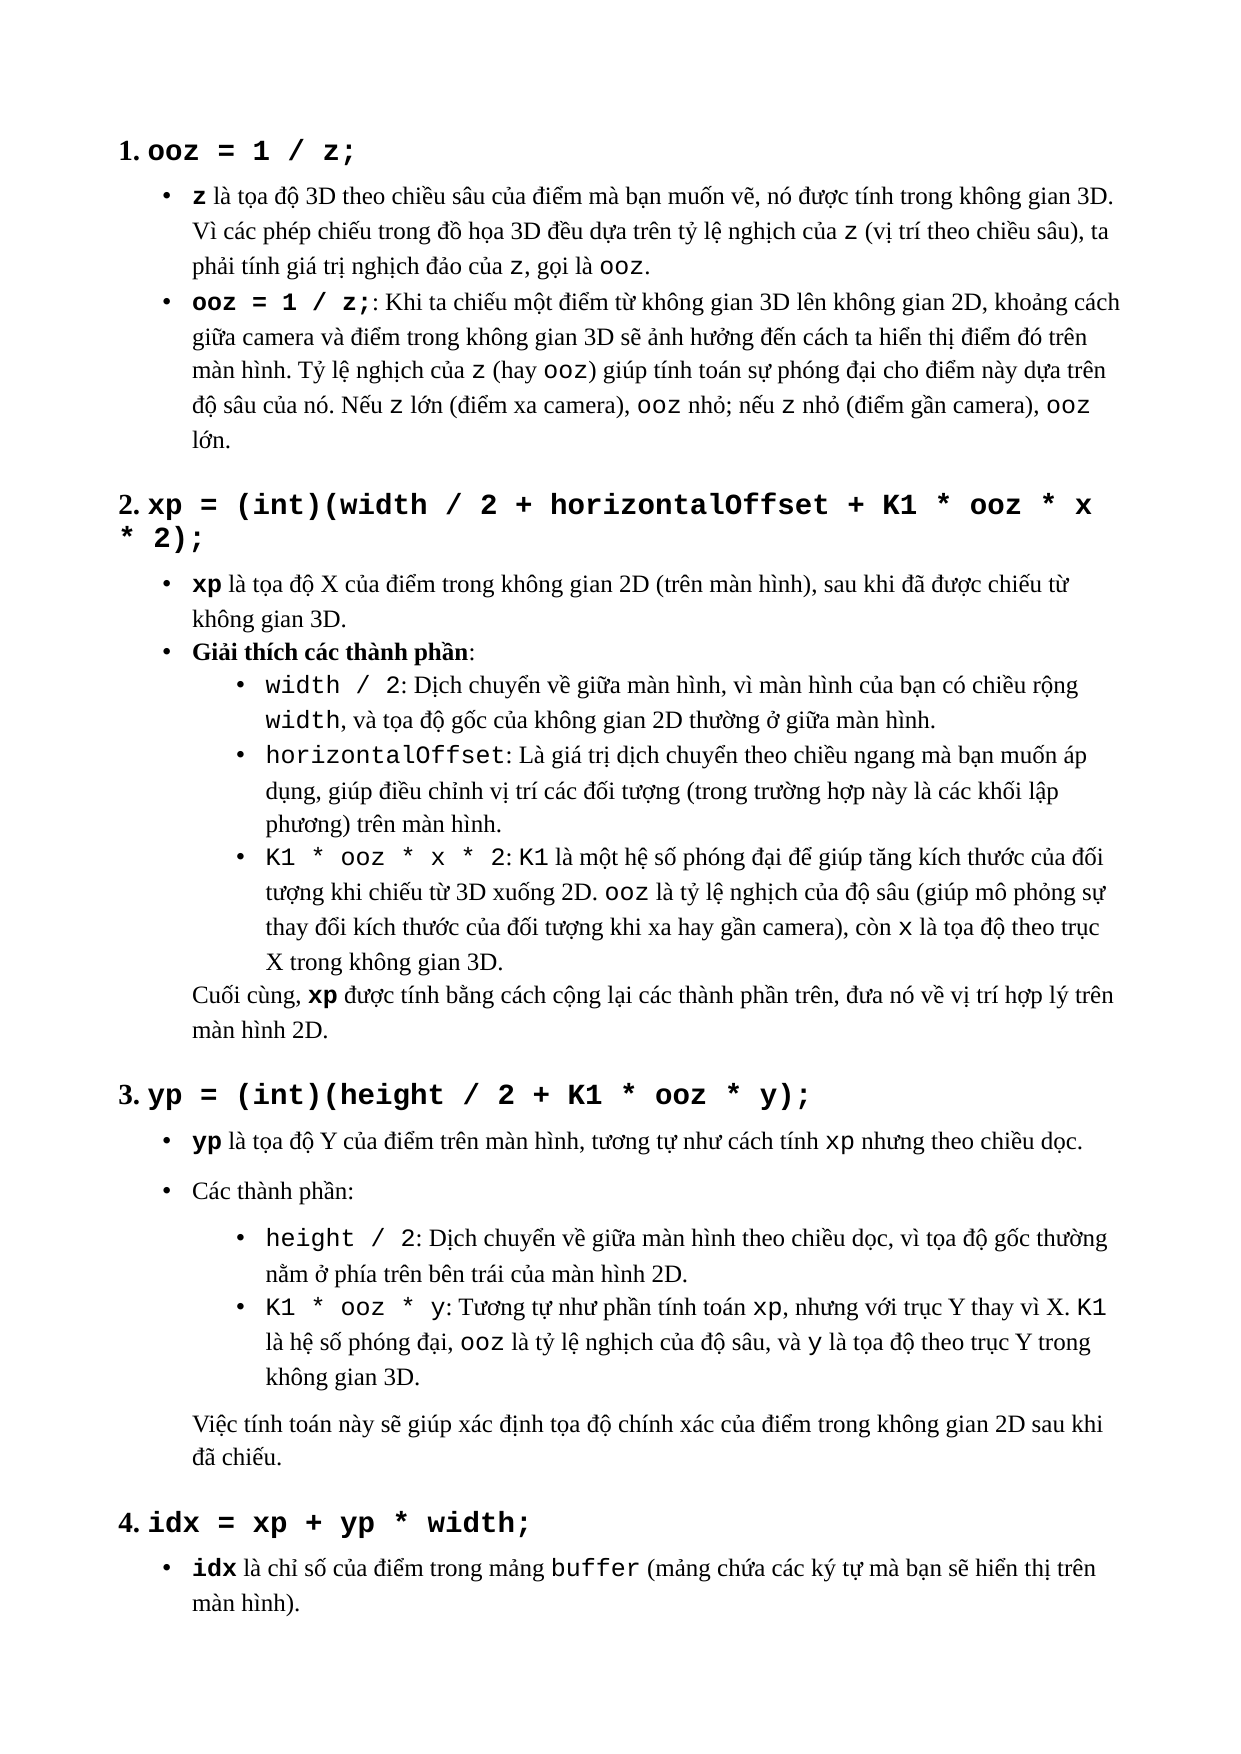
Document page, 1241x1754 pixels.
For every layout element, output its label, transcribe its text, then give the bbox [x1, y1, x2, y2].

list width / 2: Dịch chuyển về giữa màn hình, vì màn hình của bạn có chiều rộng width, và tọa độ gốc của không gian 2D thường ở giữa màn hình. [236, 670, 1122, 736]
subtitle 2. xp = (int)(width / 2 + horizontalOffset + K1 * ooz * x * 2); [118, 487, 1122, 556]
list Việc tính toán này sẽ giúp xác định tọa độ chính xác của điểm trong không gian 2D sau khi đã chiếu. [162, 1409, 1122, 1471]
subtitle 1. ooz = 1 / z; [118, 133, 1122, 169]
subtitle 4. idx = xp + yp * width; [118, 1505, 1122, 1541]
list idx là chỉ số của điểm trong mảng buffer (mảng chứa các ký tự mà bạn sẽ hiển thị trên màn hình). [162, 1553, 1122, 1617]
list K1 * ooz * x * 2: K1 là một hệ số phóng đại để giúp tăng kích thước của đối tượng khi chiếu từ 3D xuống 2D. ooz là tỷ lệ nghịch của độ sâu (giúp mô phỏng sự thay đổi kích thước của đối tượng khi xa hay gần camera), còn x là tọa độ theo trục X trong không gian 3D. [236, 842, 1122, 976]
list Cuối cùng, xp được tính bằng cách cộng lại các thành phần trên, đưa nó về vị trí hợp lý trên màn hình 2D. [162, 980, 1122, 1044]
list Các thành phần: [162, 1176, 1122, 1205]
list horizontalOffset: Là giá trị dịch chuyển theo chiều ngang mà bạn muốn áp dụng, giúp điều chỉnh vị trí các đối tượng (trong trường hợp này là các khối lập phương) trên màn hình. [236, 741, 1122, 837]
list Giải thích các thành phần: [162, 637, 1122, 666]
list z là tọa độ 3D theo chiều sâu của điểm mà bạn muốn vẽ, nó được tính trong không gian 3D. Vì các phép chiếu trong đồ họa 3D đều dựa trên tỷ lệ nghịch của z (vị trí theo chiều sâu), ta phải tính giá trị nghịch đảo của z, gọi là ooz. [162, 181, 1122, 282]
list height / 2: Dịch chuyển về giữa màn hình theo chiều dọc, vì tọa độ gốc thường nằm ở phía trên bên trái của màn hình 2D. [236, 1223, 1122, 1287]
list K1 * ooz * y: Tương tự như phần tính toán xp, nhưng với trục Y thay vì X. K1 là hệ số phóng đại, ooz là tỷ lệ nghịch của độ sâu, và y là tọa độ theo trục Y trong không gian 3D. [236, 1292, 1122, 1391]
subtitle 3. yp = (int)(height / 2 + K1 * ooz * y); [118, 1077, 1122, 1113]
list yp là tọa độ Y của điểm trên màn hình, tương tự như cách tính xp nhưng theo chiều dọc. [162, 1126, 1122, 1157]
list xp là tọa độ X của điểm trong không gian 2D (trên màn hình), sau khi đã được chiếu từ không gian 3D. [162, 569, 1122, 633]
list ooz = 1 / z;: Khi ta chiếu một điểm từ không gian 3D lên không gian 2D, khoảng cách giữa camera và điểm trong không gian 3D sẽ ảnh hưởng đến cách ta hiển thị điểm đó trên màn hình. Tỷ lệ nghịch của z (hay ooz) giúp tính toán sự phóng đại cho điểm này dựa trên độ sâu của nó. Nếu z lớn (điểm xa camera), ooz nhỏ; nếu z nhỏ (điểm gần camera), ooz lớn. [162, 287, 1122, 454]
